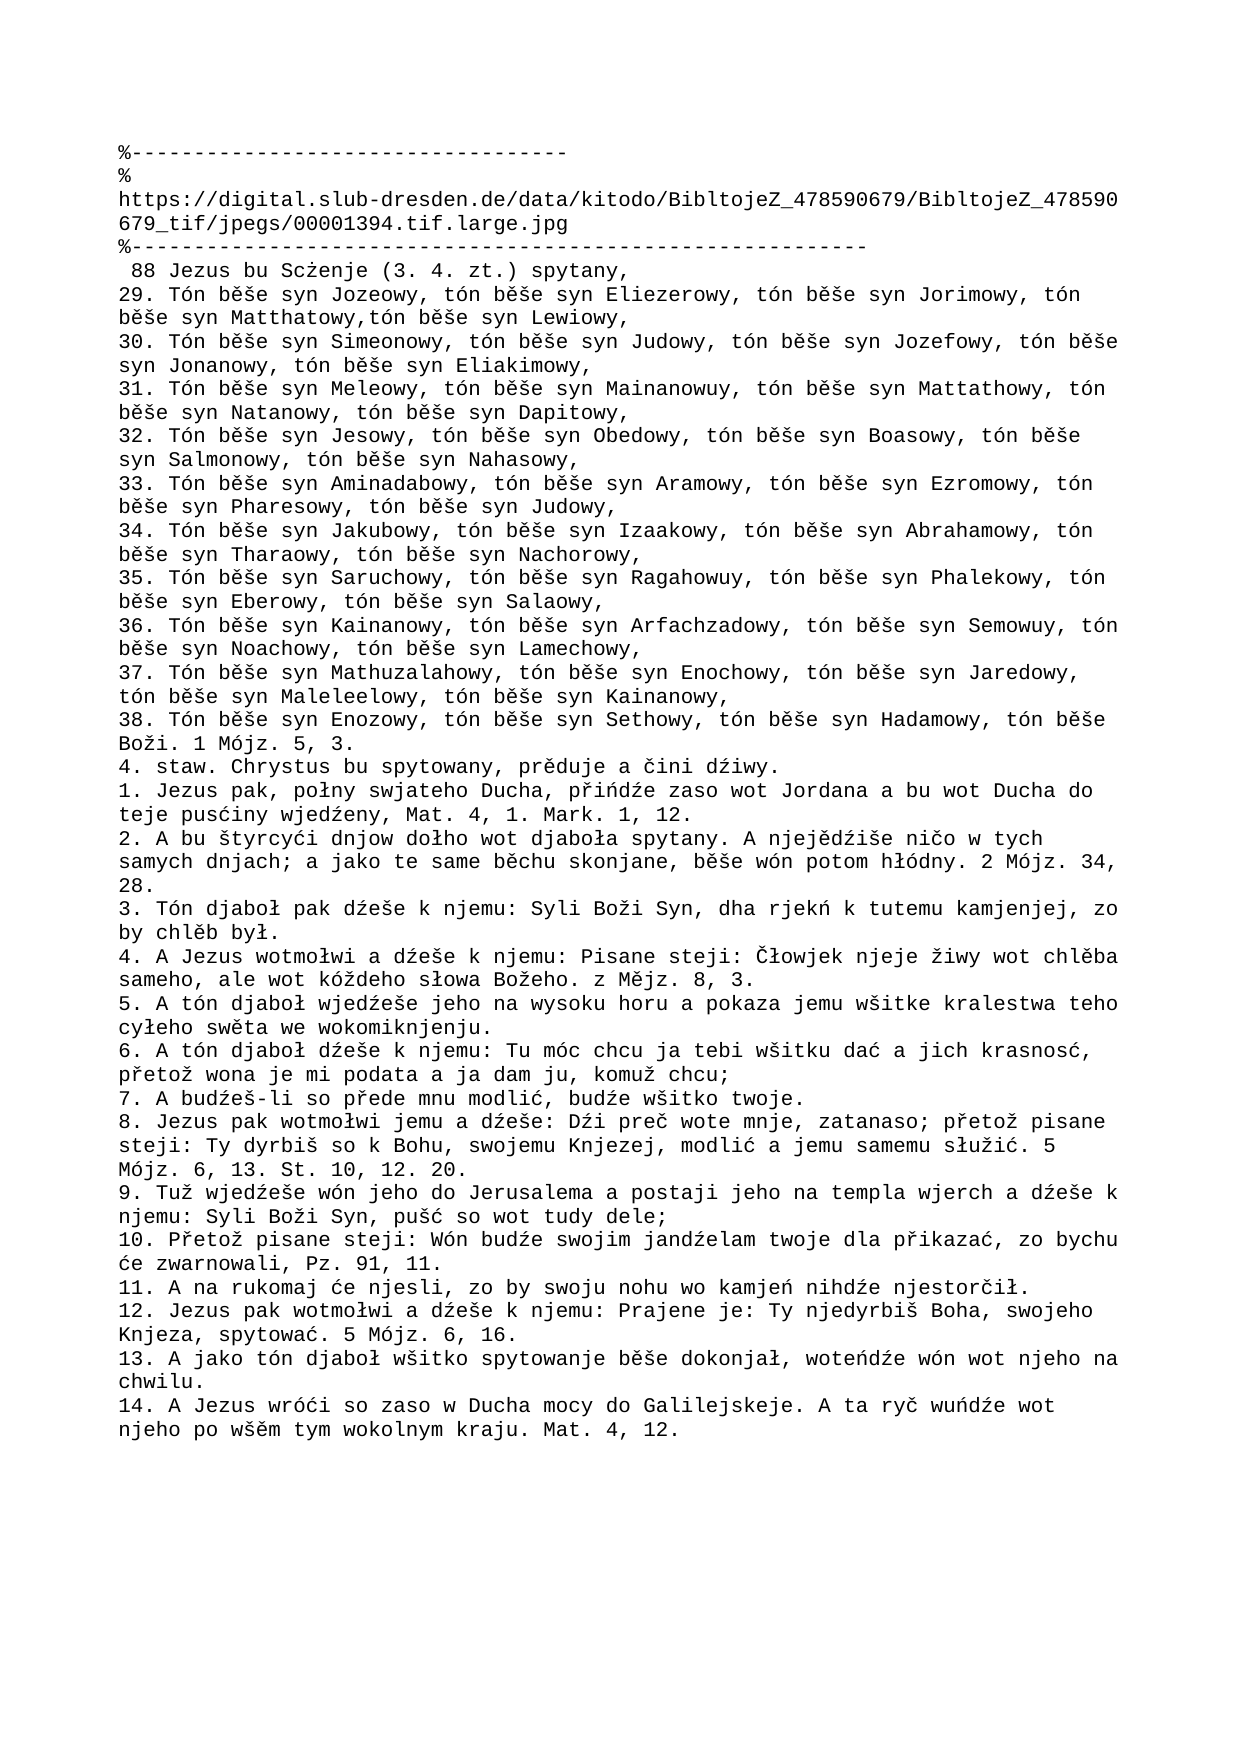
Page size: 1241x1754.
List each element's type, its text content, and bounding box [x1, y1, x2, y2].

text 9. Tuž wjedźeše wón jeho do Jerusalema a postaji jeho na templa wjerch a dźeše k njemu: Syli Boži Syn, pušć so wot tudy dele; [118, 1182, 1122, 1229]
text 38. Tón běše syn Enozowy, tón běše syn Sethowy, tón běše syn Hadamowy, tón běše Boži. 1 Mójz. 5, 3. [118, 709, 1122, 757]
text 35. Tón běše syn Saruchowy, tón běše syn Ragahowuy, tón běše syn Phalekowy, tón běše syn Eberowy, tón běše syn Salaowy, [118, 567, 1122, 615]
text 5. A tón djaboł wjedźeše jeho na wysoku horu a pokaza jemu wšitke kralestwa teho cyłeho swěta we wokomiknjenju. [118, 993, 1122, 1040]
text 7. A budźeš-li so přede mnu modlić, budźe wšitko twoje. [118, 1088, 1122, 1111]
text 36. Tón běše syn Kainanowy, tón běše syn Arfachzadowy, tón běše syn Semowuy, tón běše syn Noachowy, tón běše syn Lamechowy, [118, 615, 1122, 662]
text 14. A Jezus wróći so zaso w Ducha mocy do Galilejskeje. A ta ryč wuńdźe wot njeho po wšěm tym wokolnym kraju. Mat. 4, 12. [118, 1395, 1122, 1442]
text 34. Tón běše syn Jakubowy, tón běše syn Izaakowy, tón běše syn Abrahamowy, tón běše syn Tharaowy, tón běše syn Nachorowy, [118, 520, 1122, 567]
text %----------------------------------- [118, 142, 1122, 165]
text 11. A na rukomaj će njesli, zo by swoju nohu wo kamjeń nihdźe njestorčił. [118, 1277, 1122, 1300]
text 4. A Jezus wotmołwi a dźeše k njemu: Pisane steji: Čłowjek njeje žiwy wot chlěba sameho, ale wot kóždeho słowa Božeho. z Mějz. 8, 3. [118, 946, 1122, 993]
text % https://digital.slub-dresden.de/data/kitodo/BibltojeZ_478590679/BibltojeZ_478590679_tif/jpegs/00001394.tif.large.jpg [118, 165, 1122, 236]
text 88 Jezus bu Scżenje (3. 4. zt.) spytany, [118, 260, 1122, 284]
text 37. Tón běše syn Mathuzalahowy, tón běše syn Enochowy, tón běše syn Jaredowy, tón běše syn Maleleelowy, tón běše syn Kainanowy, [118, 662, 1122, 709]
text 32. Tón běše syn Jesowy, tón běše syn Obedowy, tón běše syn Boasowy, tón běše syn Salmonowy, tón běše syn Nahasowy, [118, 426, 1122, 473]
text 2. A bu štyrcyći dnjow dołho wot djaboła spytany. A njejědźiše ničo w tych samych dnjach; a jako te same běchu skonjane, běše wón potom hłódny. 2 Mójz. 34, 28. [118, 827, 1122, 898]
text %----------------------------------------------------------- [118, 236, 1122, 260]
text 1. Jezus pak, połny swjateho Ducha, přińdźe zaso wot Jordana a bu wot Ducha do teje pusćiny wjedźeny, Mat. 4, 1. Mark. 1, 12. [118, 780, 1122, 827]
text 12. Jezus pak wotmołwi a dźeše k njemu: Prajene je: Ty njedyrbiš Boha, swojeho Knjeza, spytować. 5 Mójz. 6, 16. [118, 1300, 1122, 1348]
text 31. Tón běše syn Meleowy, tón běše syn Mainanowuy, tón běše syn Mattathowy, tón běše syn Natanowy, tón běše syn Dapitowy, [118, 378, 1122, 426]
text 29. Tón běše syn Jozeowy, tón běše syn Eliezerowy, tón běše syn Jorimowy, tón běše syn Matthatowy,tón běše syn Lewiowy, [118, 284, 1122, 331]
text 33. Tón běše syn Aminadabowy, tón běše syn Aramowy, tón běše syn Ezromowy, tón běše syn Pharesowy, tón běše syn Judowy, [118, 473, 1122, 520]
text 30. Tón běše syn Simeonowy, tón běše syn Judowy, tón běše syn Jozefowy, tón běše syn Jonanowy, tón běše syn Eliakimowy, [118, 331, 1122, 378]
text 8. Jezus pak wotmołwi jemu a dźeše: Dźi preč wote mnje, zatanaso; přetož pisane steji: Ty dyrbiš so k Bohu, swojemu Knjezej, modlić a jemu samemu słužić. 5 Mójz. 6, 13. St. 10, 12. 20. [118, 1111, 1122, 1182]
text 6. A tón djaboł dźeše k njemu: Tu móc chcu ja tebi wšitku dać a jich krasnosć, přetož wona je mi podata a ja dam ju, komuž chcu; [118, 1040, 1122, 1088]
text 3. Tón djaboł pak dźeše k njemu: Syli Boži Syn, dha rjekń k tutemu kamjenjej, zo by chlěb był. [118, 898, 1122, 946]
text 4. staw. Chrystus bu spytowany, prěduje a čini dźiwy. [118, 757, 1122, 780]
text 13. A jako tón djaboł wšitko spytowanje běše dokonjał, woteńdźe wón wot njeho na chwilu. [118, 1348, 1122, 1395]
text 10. Přetož pisane steji: Wón budźe swojim jandźelam twoje dla přikazać, zo bychu će zwarnowali, Pz. 91, 11. [118, 1229, 1122, 1277]
